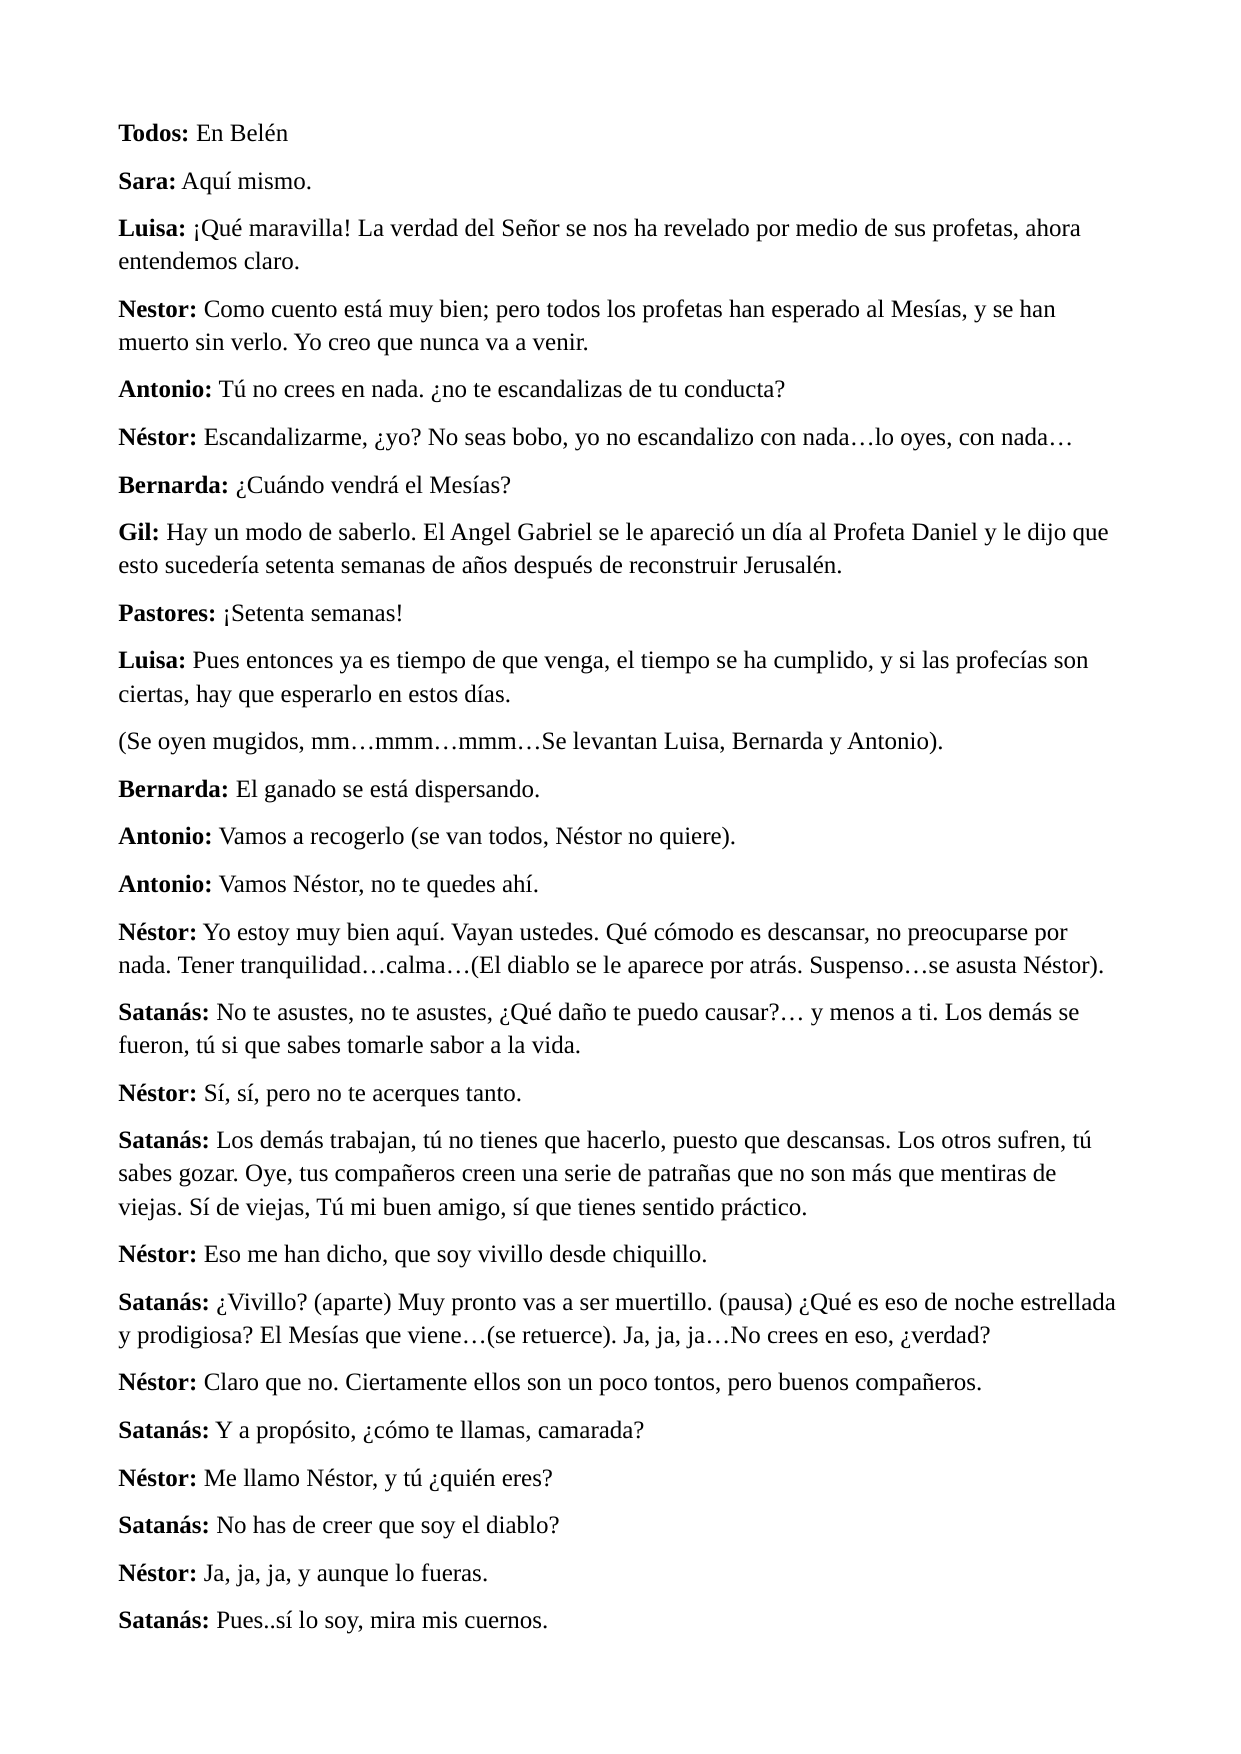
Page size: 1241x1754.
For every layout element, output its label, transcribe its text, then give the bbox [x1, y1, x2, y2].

text Antonio: Vamos a recogerlo (se van todos, Néstor no quiere). [118, 821, 1122, 850]
text Néstor: Sí, sí, pero no te acerques tanto. [118, 1078, 1122, 1107]
text Luisa: ¡Qué maravilla! La verdad del Señor se nos ha revelado por medio de sus profetas, ahora entendemos claro. [118, 213, 1122, 275]
text Sara: Aquí mismo. [118, 166, 1122, 194]
text Antonio: Tú no crees en nada. ¿no te escandalizas de tu conducta? [118, 374, 1122, 403]
text Néstor: Me llamo Néstor, y tú ¿quién eres? [118, 1463, 1122, 1491]
text Nestor: Como cuento está muy bien; pero todos los profetas han esperado al Mesías, y se han muerto sin verlo. Yo creo que nunca va a venir. [118, 294, 1122, 356]
text Satanás: Los demás trabajan, tú no tienes que hacerlo, puesto que descansas. Los otros sufren, tú sabes gozar. Oye, tus compañeros creen una serie de patrañas que no son más que mentiras de viejas. Sí de viejas, Tú mi buen amigo, sí que tienes sentido práctico. [118, 1126, 1122, 1220]
text Luisa: Pues entonces ya es tiempo de que venga, el tiempo se ha cumplido, y si las profecías son ciertas, hay que esperarlo en estos días. [118, 646, 1122, 707]
text Satanás: Y a propósito, ¿cómo te llamas, camarada? [118, 1415, 1122, 1444]
text Antonio: Vamos Néstor, no te quedes ahí. [118, 869, 1122, 898]
text Todos: En Belén [118, 118, 1122, 147]
text Gil: Hay un modo de saberlo. El Angel Gabriel se le apareció un día al Profeta Daniel y le dijo que esto sucedería setenta semanas de años después de reconstruir Jerusalén. [118, 517, 1122, 579]
text Satanás: No te asustes, no te asustes, ¿Qué daño te puedo causar?… y menos a ti. Los demás se fueron, tú si que sabes tomarle sabor a la vida. [118, 997, 1122, 1059]
text Satanás: ¿Vivillo? (aparte) Muy pronto vas a ser muertillo. (pausa) ¿Qué es eso de noche estrellada y prodigiosa? El Mesías que viene…(se retuerce). Ja, ja, ja…No crees en eso, ¿verdad? [118, 1287, 1122, 1348]
text Bernarda: El ganado se está dispersando. [118, 774, 1122, 803]
text Bernarda: ¿Cuándo vendrá el Mesías? [118, 470, 1122, 498]
text Pastores: ¡Setenta semanas! [118, 598, 1122, 627]
text Néstor: Ja, ja, ja, y aunque lo fueras. [118, 1558, 1122, 1587]
text Néstor: Yo estoy muy bien aquí. Vayan ustedes. Qué cómodo es descansar, no preocuparse por nada. Tener tranquilidad…calma…(El diablo se le aparece por atrás. Suspenso…se asusta Néstor). [118, 917, 1122, 978]
text Satanás: Pues..sí lo soy, mira mis cuernos. [118, 1605, 1122, 1634]
text Satanás: No has de creer que soy el diablo? [118, 1510, 1122, 1539]
text Néstor: Claro que no. Ciertamente ellos son un poco tontos, pero buenos compañeros. [118, 1367, 1122, 1396]
text (Se oyen mugidos, mm…mmm…mmm…Se levantan Luisa, Bernarda y Antonio). [118, 726, 1122, 755]
text Néstor: Eso me han dicho, que soy vivillo desde chiquillo. [118, 1239, 1122, 1268]
text Néstor: Escandalizarme, ¿yo? No seas bobo, yo no escandalizo con nada…lo oyes, con nada… [118, 422, 1122, 451]
